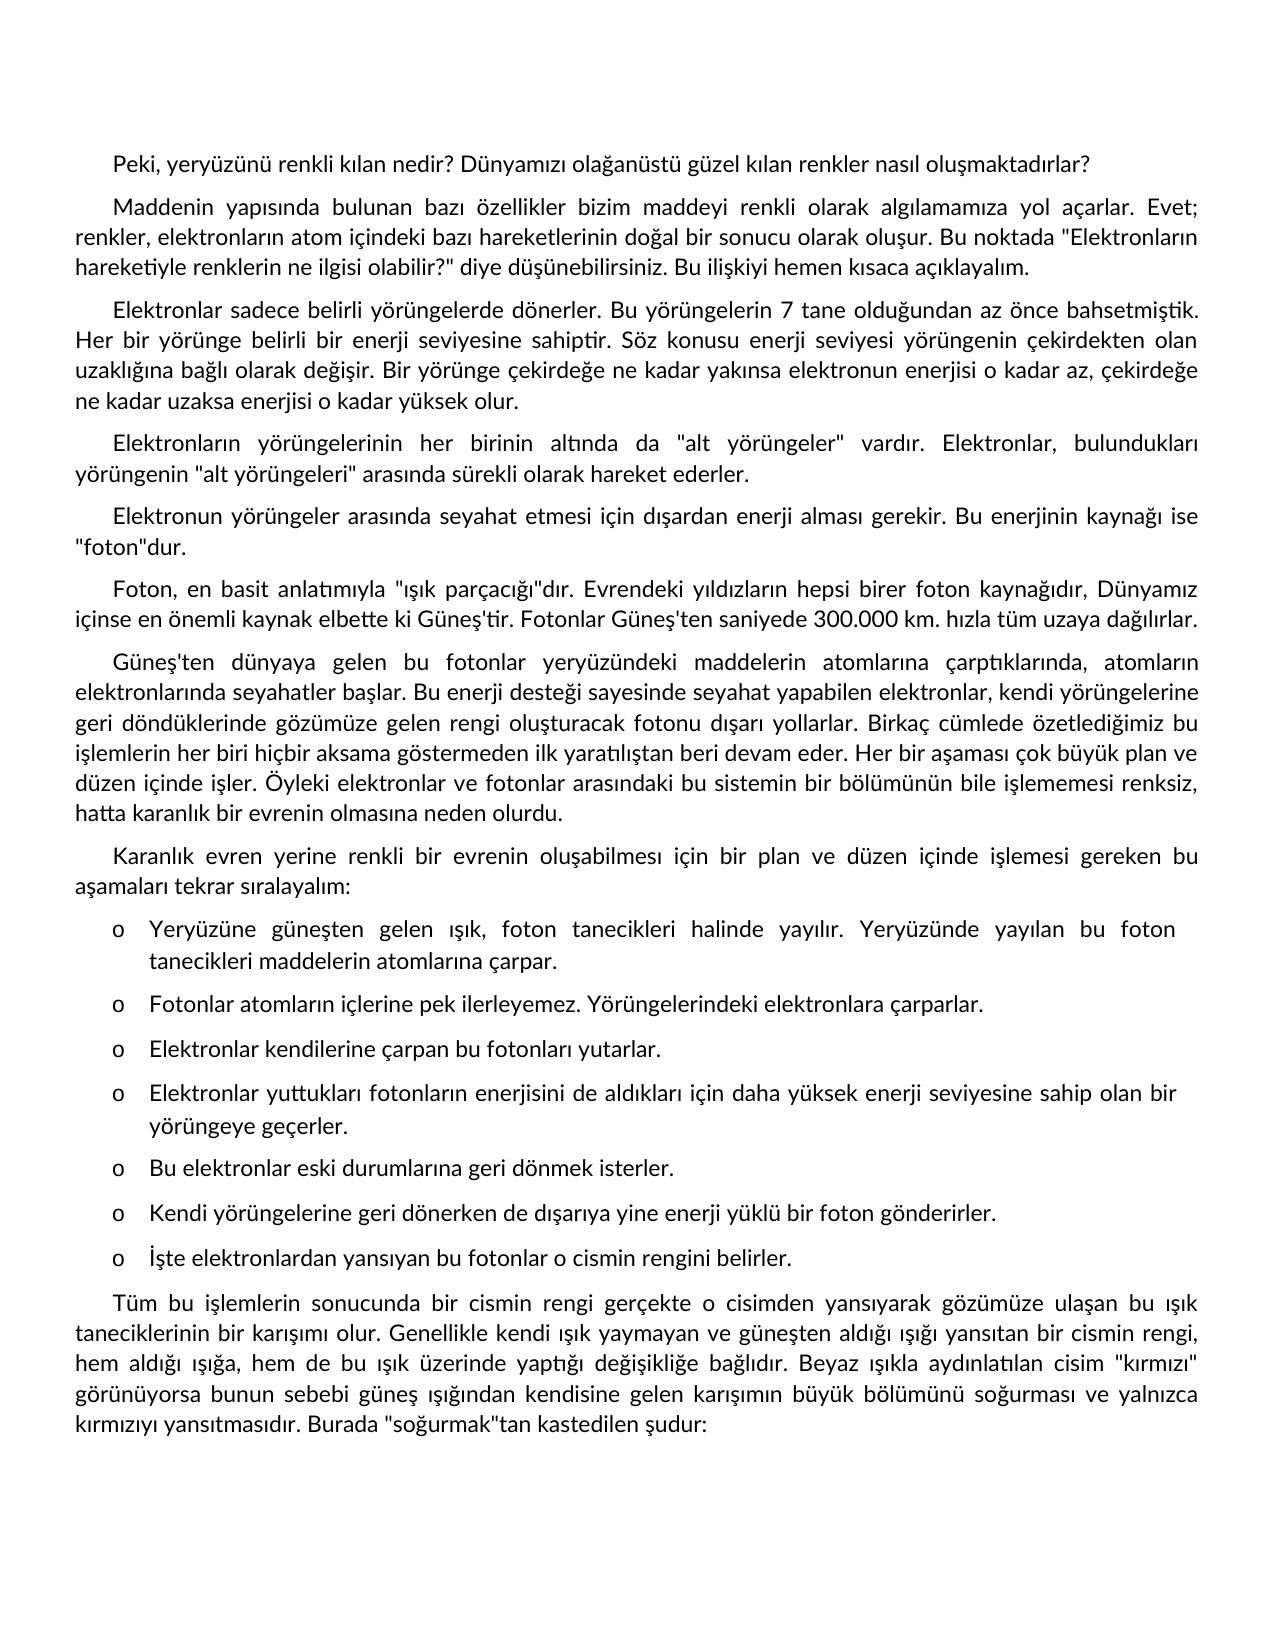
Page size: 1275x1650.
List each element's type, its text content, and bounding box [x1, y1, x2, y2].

text Maddenin yapısında bulunan bazı özellikler bizim maddeyi renkli olarak algılamamıza yol açarlar. Evet; renkler, elektronların atom içindeki bazı hareketlerinin doğal bir sonucu olarak oluşur. Bu noktada "Elektronların hareketiyle renklerin ne ilgisi olabilir?" diye düşünebilirsiniz. Bu ilişkiyi hemen kısaca açıklayalım. [75, 193, 1200, 281]
text Peki, yeryüzünü renkli kılan nedir? Dünyamızı olağanüstü güzel kılan renkler nasıl oluşmaktadırlar? [75, 150, 1200, 177]
text Elektronun yörüngeler arasında seyahat etmesi için dışardan enerji alması gerekir. Bu enerjinin kaynağı ise "foton"dur. [75, 502, 1200, 560]
text Tüm bu işlemlerin sonucunda bir cismin rengi gerçekte o cisimden yansıyarak gözümüze ulaşan bu ışık taneciklerinin bir karışımı olur. Genellikle kendi ışık yaymayan ve güneşten aldığı ışığı yansıtan bir cismin rengi, hem aldığı ışığa, hem de bu ışık üzerinde yaptığı değişikliğe bağlıdır. Beyaz ışıkla aydınlatılan cisim "kırmızı" görünüyorsa bunun sebebi güneş ışığından kendisine gelen karışımın büyük bölümünü soğurması ve yalnızca kırmızıyı yansıtmasıdır. Burada "soğurmak"tan kastedilen şudur: [75, 1289, 1200, 1437]
text Elektronların yörüngelerinin her birinin altında da "alt yörüngeler" vardır. Elektronlar, bulundukları yörüngenin "alt yörüngeleri" arasında sürekli olarak hareket ederler. [75, 429, 1200, 487]
text Foton, en basit anlatımıyla "ışık parçacığı"dır. Evrendeki yıldızların hepsi birer foton kaynağıdır, Dünyamız içinse en önemli kaynak elbette ki Güneş'tir. Fotonlar Güneş'ten saniyede 300.000 km. hızla tüm uzaya dağılırlar. [75, 575, 1200, 633]
list Elektronlar kendilerine çarpan bu fotonları yutarlar. [111, 1034, 1177, 1064]
list İşte elektronlardan yansıyan bu fotonlar o cismin rengini belirler. [111, 1244, 1177, 1273]
list Elektronlar yuttukları fotonların enerjisini de aldıkları için daha yüksek enerji seviyesine sahip olan bir yörüngeye geçerler. [111, 1079, 1177, 1139]
text Güneş'ten dünyaya gelen bu fotonlar yeryüzündeki maddelerin atomlarına çarptıklarında, atomların elektronlarında seyahatler başlar. Bu enerji desteği sayesinde seyahat yapabilen elektronlar, kendi yörüngelerine geri döndüklerinde gözümüze gelen rengi oluşturacak fotonu dışarı yollarlar. Birkaç cümlede özetlediğimiz bu işlemlerin her biri hiçbir aksama göstermeden ilk yaratılıştan beri devam eder. Her bir aşaması çok büyük plan ve düzen içinde işler. Öyleki elektronlar ve fotonlar arasındaki bu sistemin bir bölümünün bile işlememesi renksiz, hatta karanlık bir evrenin olmasına neden olurdu. [75, 648, 1200, 826]
list Fotonlar atomların içlerine pek ilerleyemez. Yörüngelerindeki elektronlara çarparlar. [111, 989, 1177, 1019]
list Yeryüzüne güneşten gelen ışık, foton tanecikleri halinde yayılır. Yeryüzünde yayılan bu foton tanecikleri maddelerin atomlarına çarpar. [111, 914, 1177, 974]
text Karanlık evren yerine renkli bir evrenin oluşabilmesı için bir plan ve düzen içinde işlemesi gereken bu aşamaları tekrar sıralayalım: [75, 842, 1200, 899]
text Elektronlar sadece belirli yörüngelerde dönerler. Bu yörüngelerin 7 tane olduğundan az önce bahsetmiştik. Her bir yörünge belirli bir enerji seviyesine sahiptir. Söz konusu enerji seviyesi yörüngenin çekirdekten olan uzaklığına bağlı olarak değişir. Bir yörünge çekirdeğe ne kadar yakınsa elektronun enerjisi o kadar az, çekirdeğe ne kadar uzaksa enerjisi o kadar yüksek olur. [75, 296, 1200, 414]
list Kendi yörüngelerine geri dönerken de dışarıya yine enerji yüklü bir foton gönderirler. [111, 1199, 1177, 1228]
list Bu elektronlar eski durumlarına geri dönmek isterler. [111, 1154, 1177, 1184]
